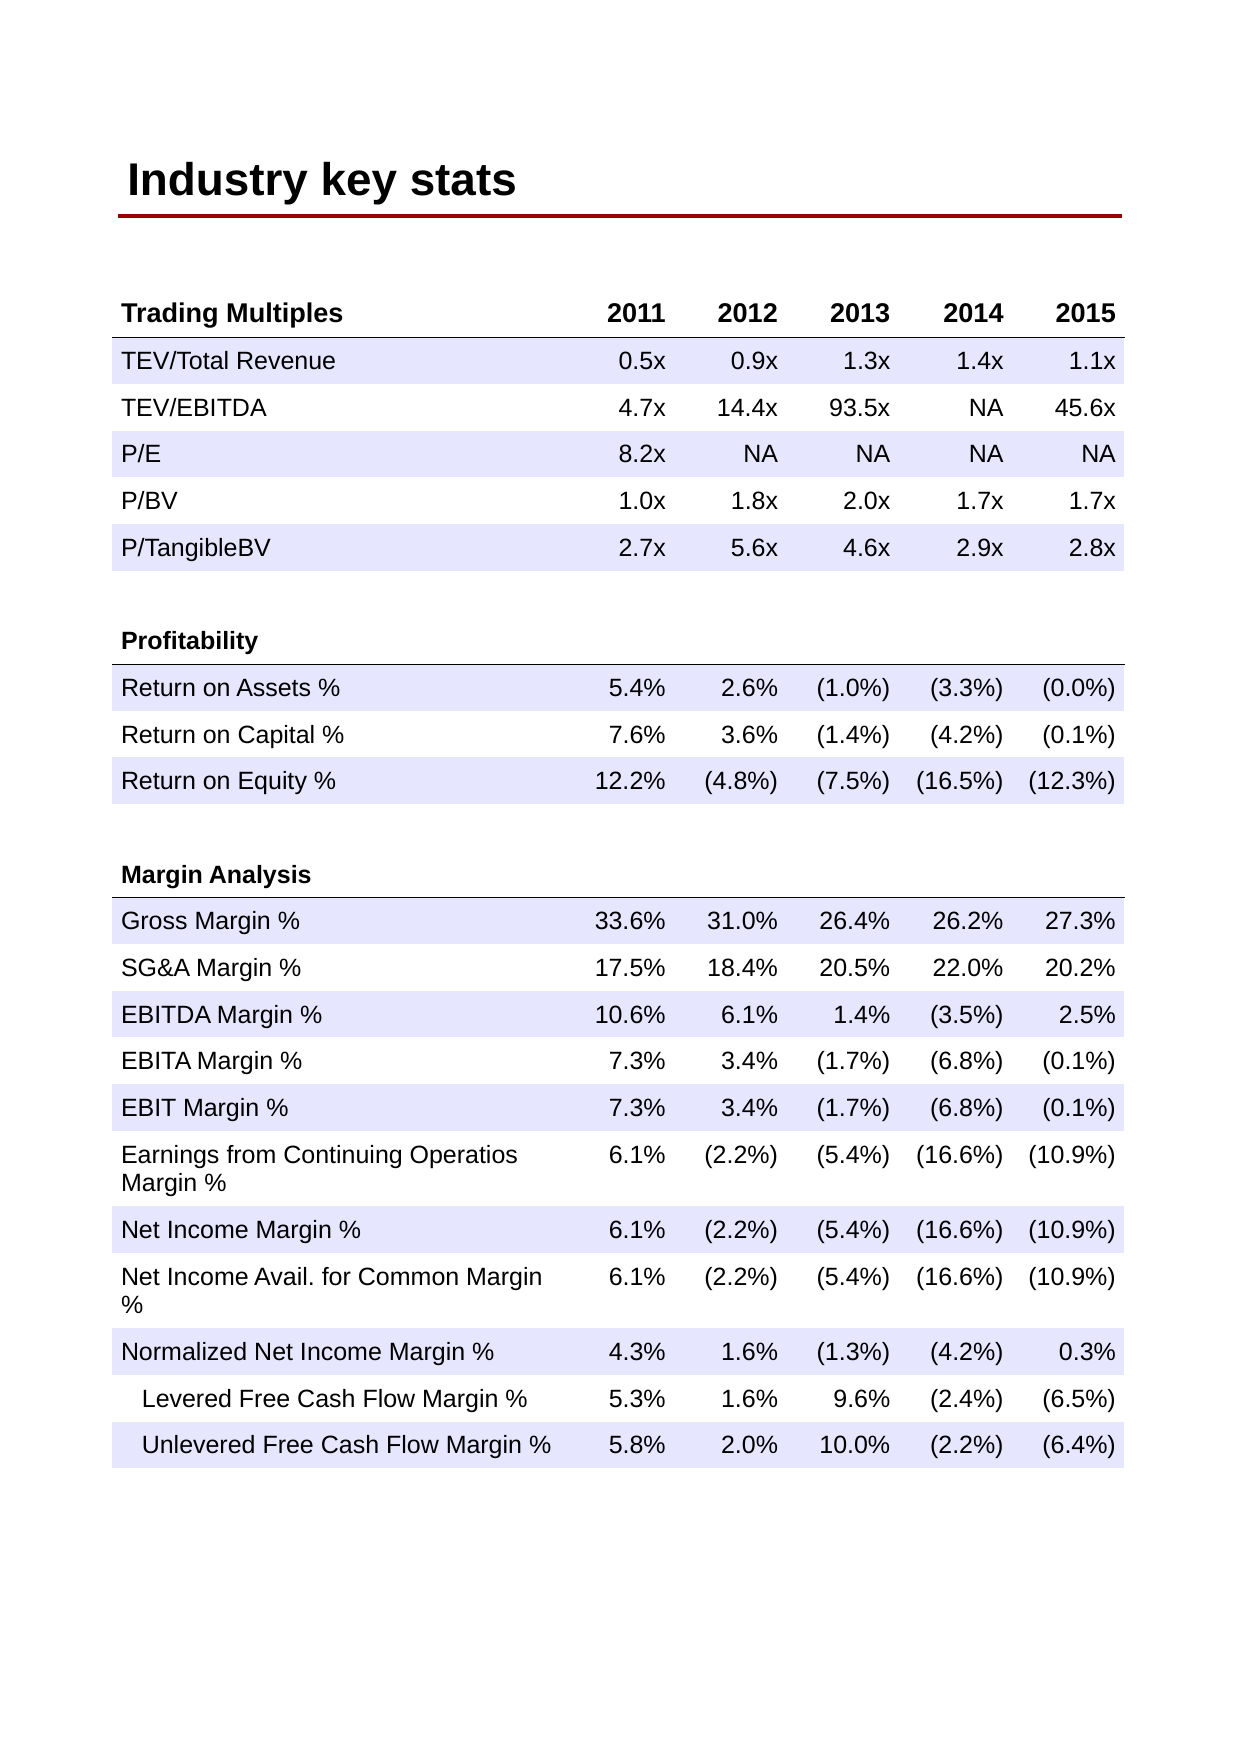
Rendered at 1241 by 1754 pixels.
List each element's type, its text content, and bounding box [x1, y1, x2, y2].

table_cell [674, 804, 787, 851]
table_cell (6.8%) [899, 1038, 1012, 1084]
table_cell SG&A Margin % [112, 944, 562, 991]
table_cell Unlevered Free Cash Flow Margin % [112, 1422, 562, 1468]
table_cell 27.3% [1012, 898, 1124, 944]
table_cell (2.4%) [899, 1375, 1012, 1422]
table_cell 0.5x [562, 338, 674, 384]
table_cell [1012, 1468, 1124, 1608]
table_cell 20.5% [787, 944, 899, 991]
table_header Trading Multiples [112, 288, 562, 337]
table_cell (0.1%) [1012, 1038, 1124, 1084]
table_cell 9.6% [787, 1375, 899, 1422]
table_cell 6.1% [562, 1253, 674, 1328]
table_cell 18.4% [674, 944, 787, 991]
table_cell [562, 1468, 674, 1608]
table_cell (4.8%) [674, 757, 787, 804]
table_cell (7.5%) [787, 757, 899, 804]
table_cell 1.3x [787, 338, 899, 384]
table_cell 1.1x [1012, 338, 1124, 384]
table_cell P/E [112, 431, 562, 477]
table_cell (6.5%) [1012, 1375, 1124, 1422]
table_cell TEV/EBITDA [112, 384, 562, 431]
table_cell (1.4%) [787, 711, 899, 757]
table_cell (5.4%) [787, 1131, 899, 1206]
table_cell 7.6% [562, 711, 674, 757]
table_cell EBIT Margin % [112, 1084, 562, 1131]
table_cell 26.4% [787, 898, 899, 944]
table_cell Return on Equity % [112, 757, 562, 804]
table_cell 5.6x [674, 524, 787, 571]
table_cell 93.5x [787, 384, 899, 431]
table_cell NA [787, 431, 899, 477]
table_cell [1012, 571, 1124, 617]
table_cell P/TangibleBV [112, 524, 562, 571]
table_cell 7.3% [562, 1084, 674, 1131]
table_cell 7.3% [562, 1038, 674, 1084]
table_cell 4.6x [787, 524, 899, 571]
table_cell P/BV [112, 477, 562, 524]
table_cell (6.4%) [1012, 1422, 1124, 1468]
table_cell NA [899, 384, 1012, 431]
table_cell EBITDA Margin % [112, 991, 562, 1037]
table_cell (10.9%) [1012, 1206, 1124, 1253]
table_cell 1.6% [674, 1328, 787, 1375]
table_cell (5.4%) [787, 1206, 899, 1253]
table_cell 31.0% [674, 898, 787, 944]
table_cell (16.6%) [899, 1253, 1012, 1328]
table_cell EBITA Margin % [112, 1038, 562, 1084]
table_cell 2.8x [1012, 524, 1124, 571]
table_cell (2.2%) [674, 1131, 787, 1206]
table_cell 3.6% [674, 711, 787, 757]
table_cell 10.6% [562, 991, 674, 1037]
table_cell 3.4% [674, 1084, 787, 1131]
table_cell NA [674, 431, 787, 477]
table_cell NA [899, 431, 1012, 477]
table_cell 1.7x [899, 477, 1012, 524]
table_cell (1.7%) [787, 1038, 899, 1084]
table_cell (16.5%) [899, 757, 1012, 804]
table_cell 5.4% [562, 665, 674, 711]
table_cell 1.6% [674, 1375, 787, 1422]
table_cell 33.6% [562, 898, 674, 944]
table_cell (2.2%) [674, 1253, 787, 1328]
table_cell 1.4x [899, 338, 1012, 384]
table_cell (1.0%) [787, 665, 899, 711]
table_cell (0.1%) [1012, 1084, 1124, 1131]
table_cell 26.2% [899, 898, 1012, 944]
table_cell 10.0% [787, 1422, 899, 1468]
table_header 2013 [787, 288, 899, 337]
table_cell 5.8% [562, 1422, 674, 1468]
table_cell (1.7%) [787, 1084, 899, 1131]
table_header 2011 [562, 288, 674, 337]
table_cell 0.3% [1012, 1328, 1124, 1375]
table_cell (3.5%) [899, 991, 1012, 1037]
table_cell 1.0x [562, 477, 674, 524]
table_cell 1.4% [787, 991, 899, 1037]
table_cell (0.0%) [1012, 665, 1124, 711]
table_cell 6.1% [562, 1206, 674, 1253]
table_cell [112, 1468, 562, 1608]
table_cell (16.6%) [899, 1131, 1012, 1206]
table_cell 6.1% [674, 991, 787, 1037]
table_cell (12.3%) [1012, 757, 1124, 804]
table_cell 8.2x [562, 431, 674, 477]
table_cell 6.1% [562, 1131, 674, 1206]
table_cell (2.2%) [674, 1206, 787, 1253]
table_cell Levered Free Cash Flow Margin % [112, 1375, 562, 1422]
table_cell (1.3%) [787, 1328, 899, 1375]
table_cell 14.4x [674, 384, 787, 431]
table_cell [787, 571, 899, 617]
table_cell NA [1012, 431, 1124, 477]
table_cell (4.2%) [899, 711, 1012, 757]
table_cell Margin Analysis [112, 851, 1124, 897]
table_cell (16.6%) [899, 1206, 1012, 1253]
table_cell [899, 1468, 1012, 1608]
table_cell 2.6% [674, 665, 787, 711]
table_cell 4.3% [562, 1328, 674, 1375]
subtitle Industry key stats [118, 143, 1122, 214]
table_cell Normalized Net Income Margin % [112, 1328, 562, 1375]
table_cell (10.9%) [1012, 1253, 1124, 1328]
table_cell [674, 1468, 787, 1608]
table_cell Return on Assets % [112, 665, 562, 711]
table_cell (10.9%) [1012, 1131, 1124, 1206]
table_cell Earnings from Continuing Operatios Margin % [112, 1131, 562, 1206]
table_cell Net Income Margin % [112, 1206, 562, 1253]
table_cell [787, 1468, 899, 1608]
table_cell [674, 571, 787, 617]
table_cell 2.9x [899, 524, 1012, 571]
table_cell (2.2%) [899, 1422, 1012, 1468]
table_cell 4.7x [562, 384, 674, 431]
table_cell 45.6x [1012, 384, 1124, 431]
table_cell 3.4% [674, 1038, 787, 1084]
table_cell [562, 804, 674, 851]
table_cell Net Income Avail. for Common Margin % [112, 1253, 562, 1328]
table_cell 2.0x [787, 477, 899, 524]
table_header 2014 [899, 288, 1012, 337]
table_cell [562, 571, 674, 617]
table_cell 2.7x [562, 524, 674, 571]
table_cell 0.9x [674, 338, 787, 384]
table_cell 20.2% [1012, 944, 1124, 991]
table_header 2015 [1012, 288, 1124, 337]
table_cell Return on Capital % [112, 711, 562, 757]
table_cell (0.1%) [1012, 711, 1124, 757]
table_cell 22.0% [899, 944, 1012, 991]
table_cell 2.5% [1012, 991, 1124, 1037]
table_cell [112, 804, 562, 851]
table_cell 2.0% [674, 1422, 787, 1468]
table_cell TEV/Total Revenue [112, 338, 562, 384]
table_cell 17.5% [562, 944, 674, 991]
table_cell [899, 571, 1012, 617]
table_cell (6.8%) [899, 1084, 1012, 1131]
table_cell [1012, 804, 1124, 851]
table_cell [112, 571, 562, 617]
table_cell 5.3% [562, 1375, 674, 1422]
table_cell Gross Margin % [112, 898, 562, 944]
table_cell [787, 804, 899, 851]
table_cell 1.8x [674, 477, 787, 524]
table_cell (4.2%) [899, 1328, 1012, 1375]
table_cell 12.2% [562, 757, 674, 804]
table_cell [899, 804, 1012, 851]
table_cell (5.4%) [787, 1253, 899, 1328]
table_cell (3.3%) [899, 665, 1012, 711]
table_cell 1.7x [1012, 477, 1124, 524]
table_header 2012 [674, 288, 787, 337]
table_cell Profitability [112, 617, 1124, 664]
